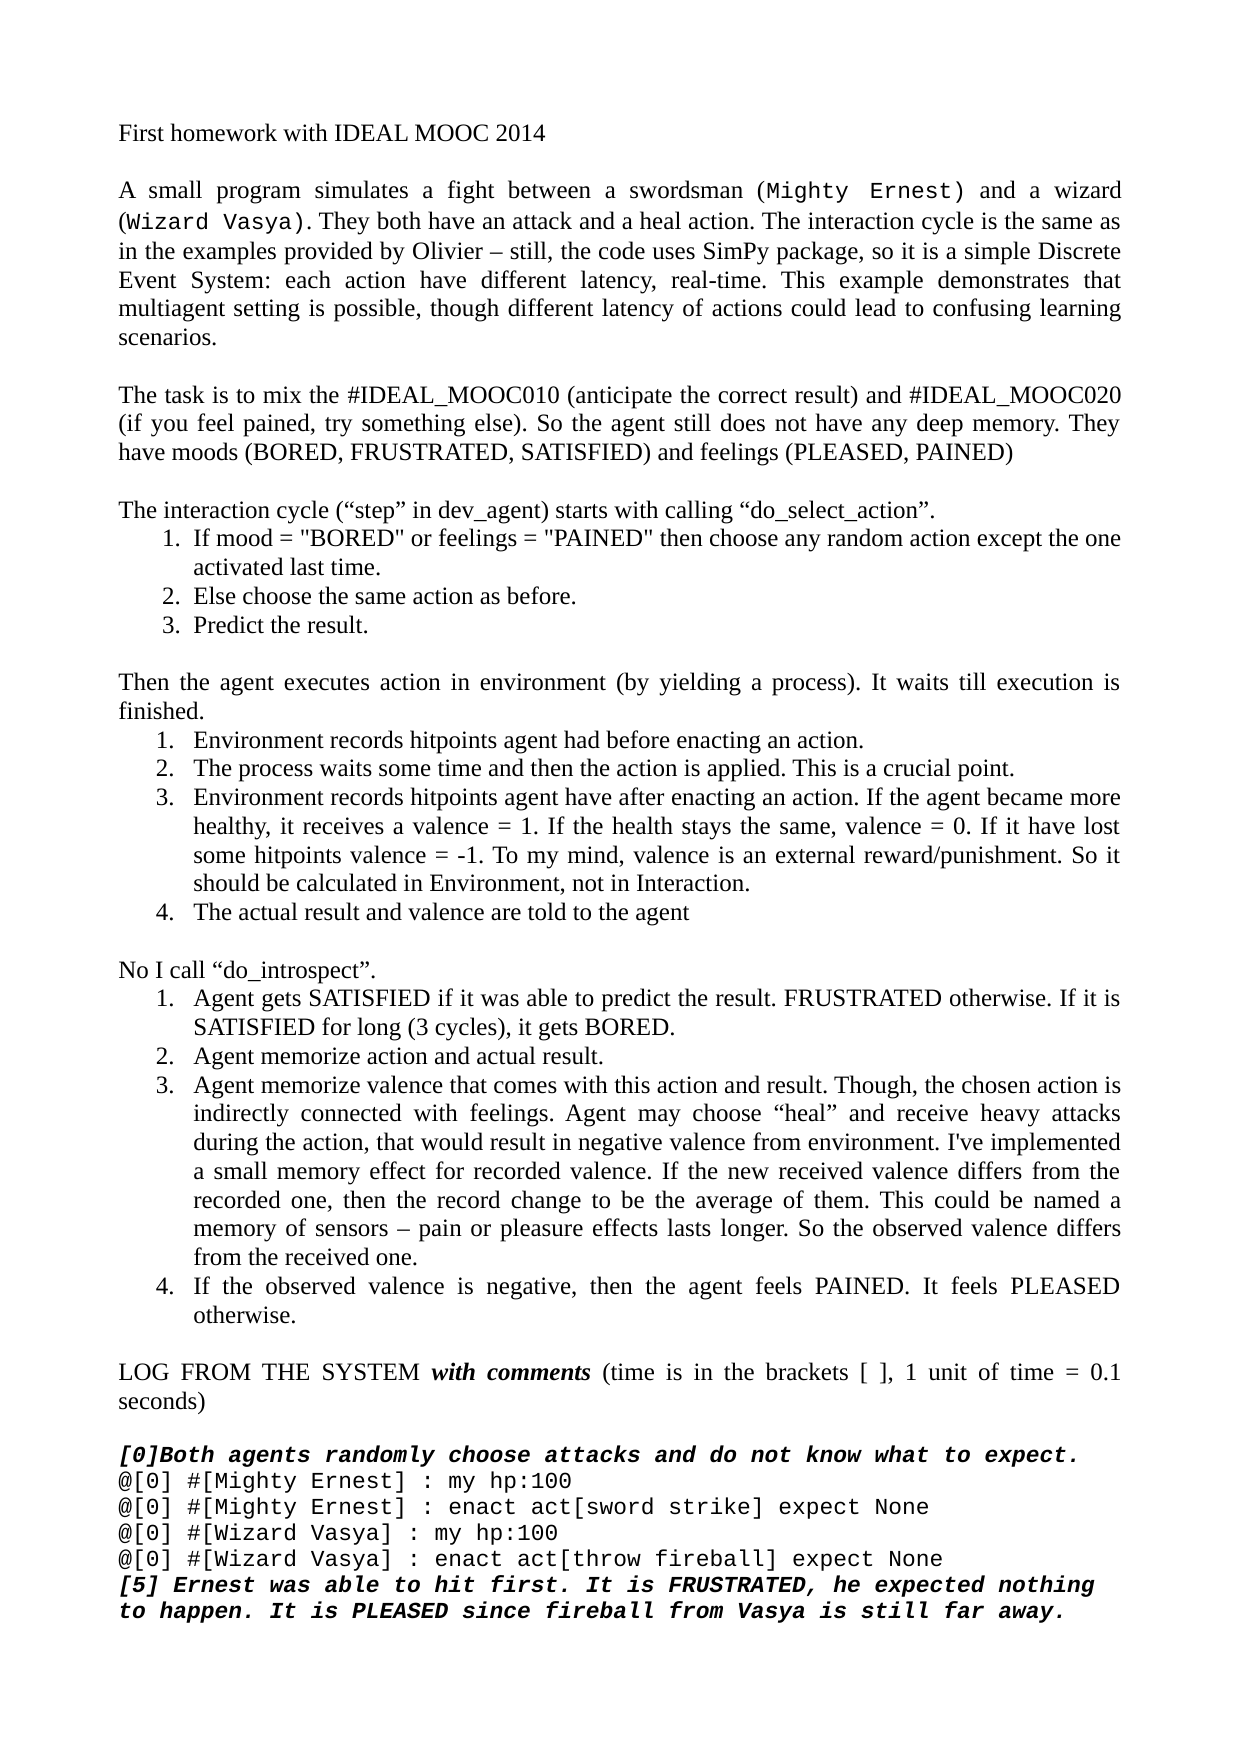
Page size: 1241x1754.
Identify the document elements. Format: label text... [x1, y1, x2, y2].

text [0]Both agents randomly choose attacks and do not know what to expect. [118, 1443, 1122, 1469]
text @[0] #[Mighty Ernest] : my hp:100 [118, 1469, 1122, 1495]
text @[0] #[Mighty Ernest] : enact act[sword strike] expect None [118, 1495, 1122, 1521]
list Agent gets SATISFIED if it was able to predict the result. FRUSTRATED otherwise. If it is SATISFIED for long (3 cycles), it gets BORED. [156, 983, 1122, 1041]
list If mood = "BORED" or feelings = "PAINED" then choose any random action except the one activated last time. [156, 523, 1122, 581]
text @[0] #[Wizard Vasya] : my hp:100 [118, 1521, 1122, 1547]
list Else choose the same action as before. [156, 581, 1122, 610]
text No I call “do_introspect”. [118, 955, 1122, 983]
list If the observed valence is negative, then the agent feels PAINED. It feels PLEASED otherwise. [156, 1271, 1122, 1328]
text The task is to mix the #IDEAL_MOOC010 (anticipate the correct result) and #IDEAL_MOOC020 (if you feel pained, try something else). So the agent still does not have any deep memory. They have moods (BORED, FRUSTRATED, SATISFIED) and feelings (PLEASED, PAINED) [118, 380, 1122, 466]
text A small program simulates a fight between a swordsman (Mighty Ernest) and a wizard (Wizard Vasya). They both have an attack and a heal action. The interaction cycle is the same as in the examples provided by Olivier – still, the code uses SimPy package, so it is a simple Discrete Event System: each action have different latency, real-time. This example demonstrates that multiagent setting is possible, though different latency of actions could lead to confusing learning scenarios. [118, 176, 1122, 351]
text [5] Ernest was able to hit first. It is FRUSTRATED, he expected nothing to happen. It is PLEASED since fireball from Vasya is still far away. [118, 1573, 1122, 1625]
list Environment records hitpoints agent had before enacting an action. [156, 725, 1122, 753]
text @[0] #[Wizard Vasya] : enact act[throw fireball] expect None [118, 1547, 1122, 1573]
list The process waits some time and then the action is applied. This is a crucial point. [156, 753, 1122, 782]
text First homework with IDEAL MOOC 2014 [118, 118, 1122, 147]
text Then the agent executes action in environment (by yielding a process). It waits till execution is finished. [118, 667, 1122, 725]
text The interaction cycle (“step” in dev_agent) starts with calling “do_select_action”. [118, 495, 1122, 523]
list The actual result and valence are told to the agent [156, 897, 1122, 926]
list Agent memorize action and actual result. [156, 1041, 1122, 1070]
text LOG FROM THE SYSTEM with comments (time is in the brackets [ ], 1 unit of time = 0.1 seconds) [118, 1357, 1122, 1415]
list Environment records hitpoints agent have after enacting an action. If the agent became more healthy, it receives a valence = 1. If the health stays the same, valence = 0. If it have lost some hitpoints valence = -1. To my mind, valence is an external reward/punishment. So it should be calculated in Environment, not in Interaction. [156, 782, 1122, 897]
list Agent memorize valence that comes with this action and result. Though, the chosen action is indirectly connected with feelings. Agent may choose “heal” and receive heavy attacks during the action, that would result in negative valence from environment. I've implemented a small memory effect for recorded valence. If the new received valence differs from the recorded one, then the record change to be the average of them. This could be named a memory of sensors – pain or pleasure effects lasts longer. So the observed valence differs from the received one. [156, 1070, 1122, 1271]
list Predict the result. [156, 610, 1122, 638]
